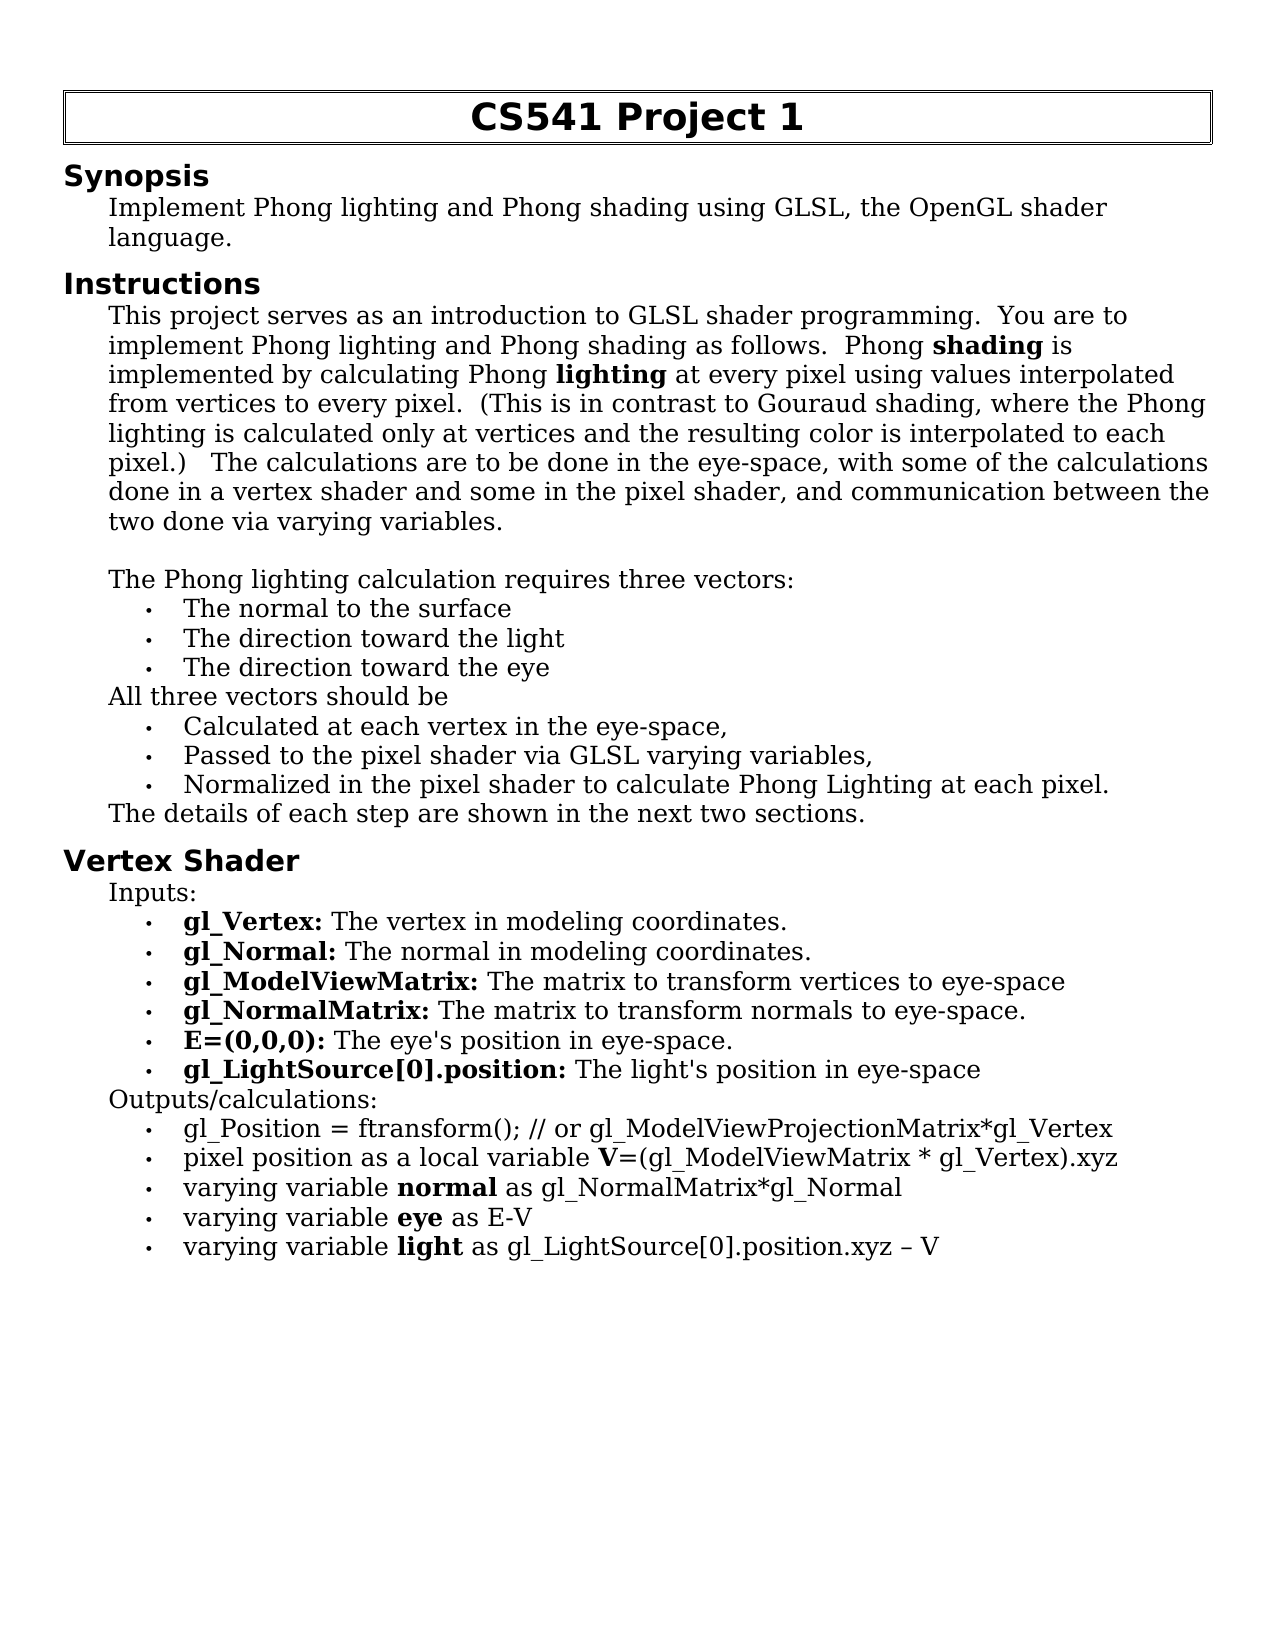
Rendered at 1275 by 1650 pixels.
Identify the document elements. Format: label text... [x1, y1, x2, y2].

list gl_Vertex: The vertex in modeling coordinates. [146, 907, 1212, 937]
text Implement Phong lighting and Phong shading using GLSL, the OpenGL shader language. [108, 193, 1212, 252]
list gl_ModelViewMatrix: The matrix to transform vertices to eye-space [146, 966, 1212, 996]
list gl_Position = ftransform(); // or gl_ModelViewProjectionMatrix*gl_Vertex [146, 1114, 1212, 1143]
text All three vectors should be [108, 682, 1212, 712]
subtitle Synopsis [63, 159, 1212, 193]
text The details of each step are shown in the next two sections. [108, 799, 1212, 829]
list pixel position as a local variable V=(gl_ModelViewMatrix * gl_Vertex).xyz [146, 1143, 1212, 1173]
text Inputs: [108, 878, 1212, 907]
text The Phong lighting calculation requires three vectors: [108, 565, 1212, 594]
list varying variable eye as E-V [146, 1202, 1212, 1232]
list Passed to the pixel shader via GLSL varying variables, [146, 741, 1212, 770]
list varying variable normal as gl_NormalMatrix*gl_Normal [146, 1173, 1212, 1202]
list E=(0,0,0): The eye's position in eye-space. [146, 1026, 1212, 1055]
list Calculated at each vertex in the eye-space, [146, 712, 1212, 741]
list The direction toward the light [146, 624, 1212, 653]
list The direction toward the eye [146, 653, 1212, 682]
list Normalized in the pixel shader to calculate Phong Lighting at each pixel. [146, 770, 1212, 799]
list gl_LightSource[0].position: The light's position in eye-space [146, 1055, 1212, 1085]
subtitle Instructions [63, 267, 1212, 301]
list gl_Normal: The normal in modeling coordinates. [146, 937, 1212, 966]
list gl_NormalMatrix: The matrix to transform normals to eye-space. [146, 996, 1212, 1026]
text This project serves as an introduction to GLSL shader programming. You are to implement Phong lighting and Phong shading as follows. Phong shading is implemented by calculating Phong lighting at every pixel using values interpolated from vertices to every pixel. (This is in contrast to Gouraud shading, where the Phong lighting is calculated only at vertices and the resulting color is interpolated to each pixel.) The calculations are to be done in the eye-space, with some of the calculations done in a vertex shader and some in the pixel shader, and communication between the two done via varying variables. [108, 301, 1212, 536]
list varying variable light as gl_LightSource[0].position.xyz – V [146, 1232, 1212, 1262]
text Outputs/calculations: [108, 1085, 1212, 1114]
list The normal to the surface [146, 594, 1212, 624]
subtitle Vertex Shader [63, 844, 1212, 878]
subtitle CS541 Project 1 [64, 91, 1212, 144]
